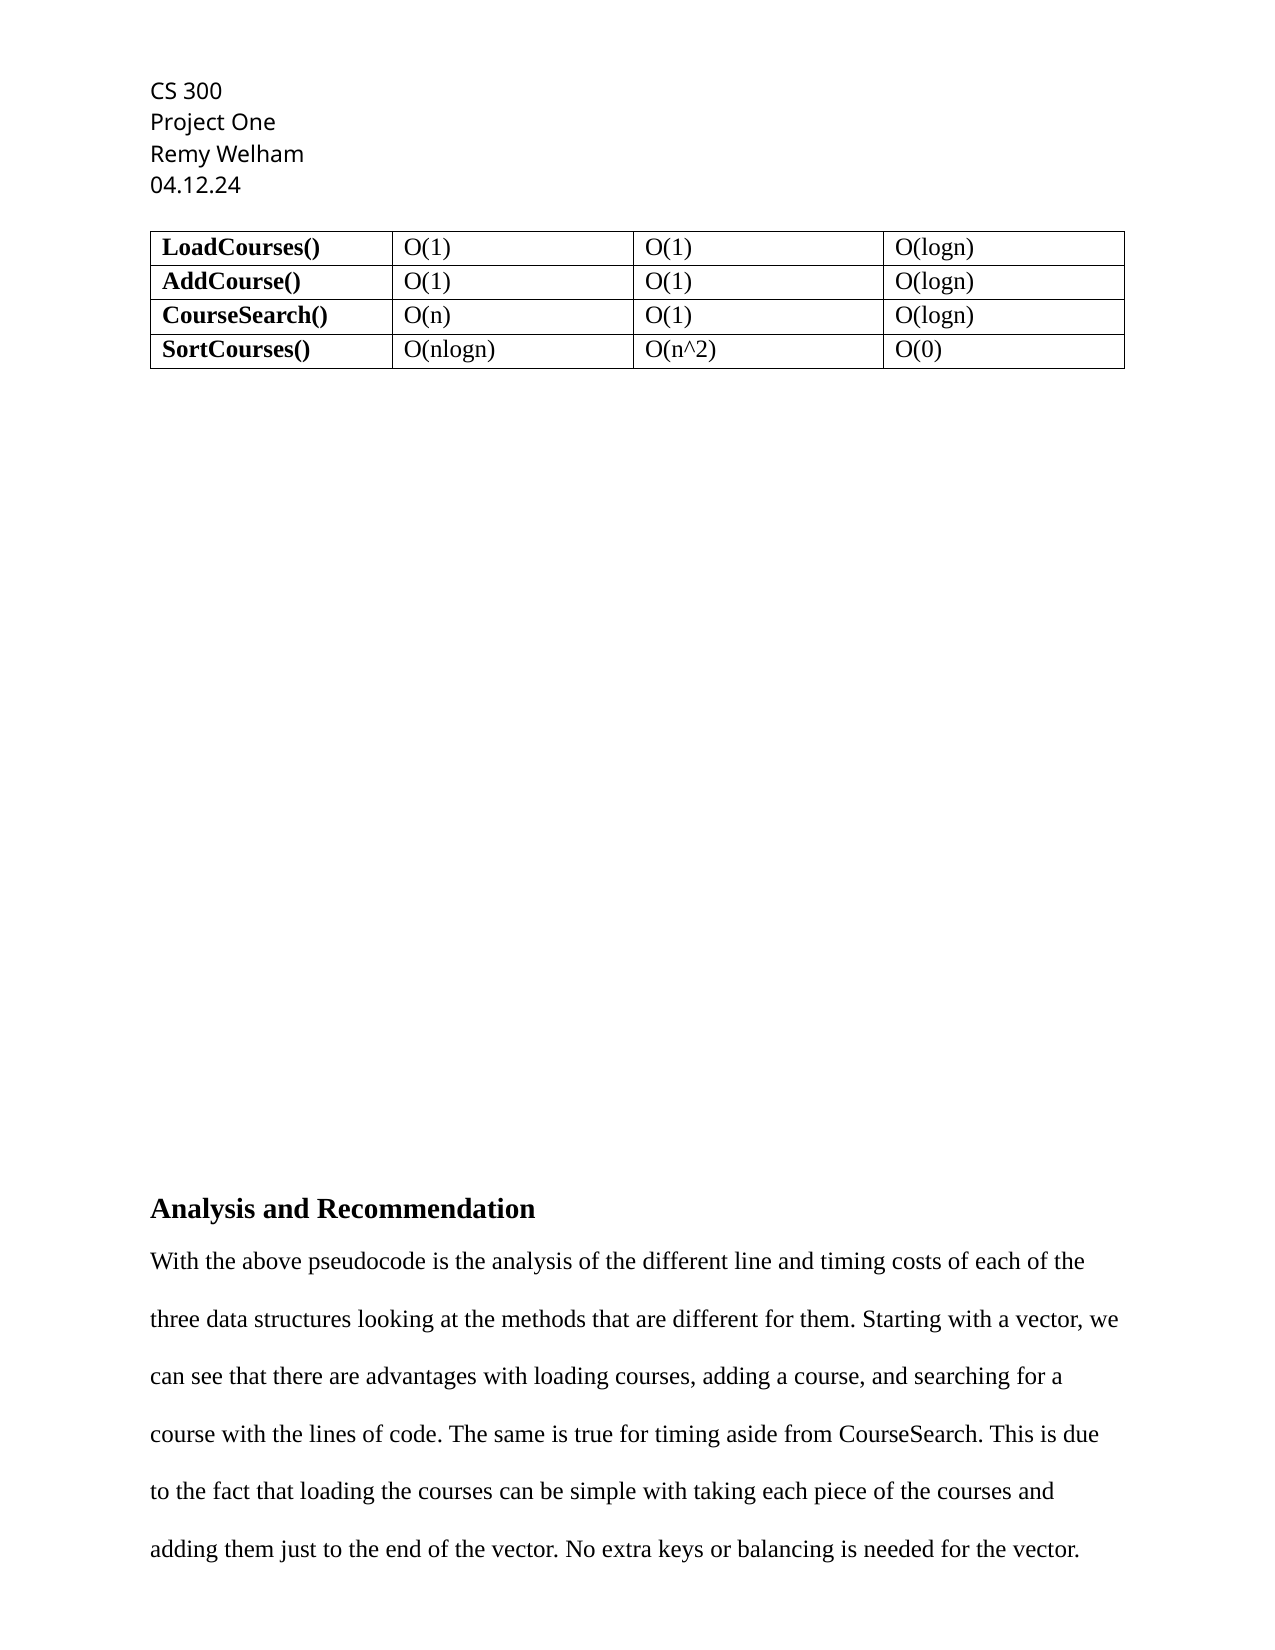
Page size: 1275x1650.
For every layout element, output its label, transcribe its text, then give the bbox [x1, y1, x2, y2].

table_cell O(nlogn) [393, 335, 633, 367]
table_cell LoadCourses() [151, 232, 392, 265]
table_cell O(1) [393, 232, 633, 265]
table_cell CourseSearch() [151, 300, 392, 333]
table_cell O(logn) [884, 300, 1124, 333]
table_cell O(n^2) [634, 335, 883, 367]
table_cell O(logn) [884, 232, 1124, 265]
table_cell O(n) [393, 300, 633, 333]
table_cell O(1) [634, 266, 883, 299]
text Analysis and Recommendation [150, 1191, 1125, 1225]
table_cell O(1) [634, 300, 883, 333]
table_cell O(0) [884, 335, 1124, 367]
table_cell O(logn) [884, 266, 1124, 299]
table_cell O(1) [393, 266, 633, 299]
text With the above pseudocode is the analysis of the different line and timing costs of each of the three data structures looking at the methods that are different for them. Starting with a vector, we can see that there are advantages with loading courses, adding a course, and searching for a course with the lines of code. The same is true for timing aside from CourseSearch. This is due to the fact that loading the courses can be simple with taking each piece of the courses and adding them just to the end of the vector. No extra keys or balancing is needed for the vector. [150, 1246, 1125, 1563]
table_cell SortCourses() [151, 335, 392, 367]
table_cell AddCourse() [151, 266, 392, 299]
table_cell O(1) [634, 232, 883, 265]
